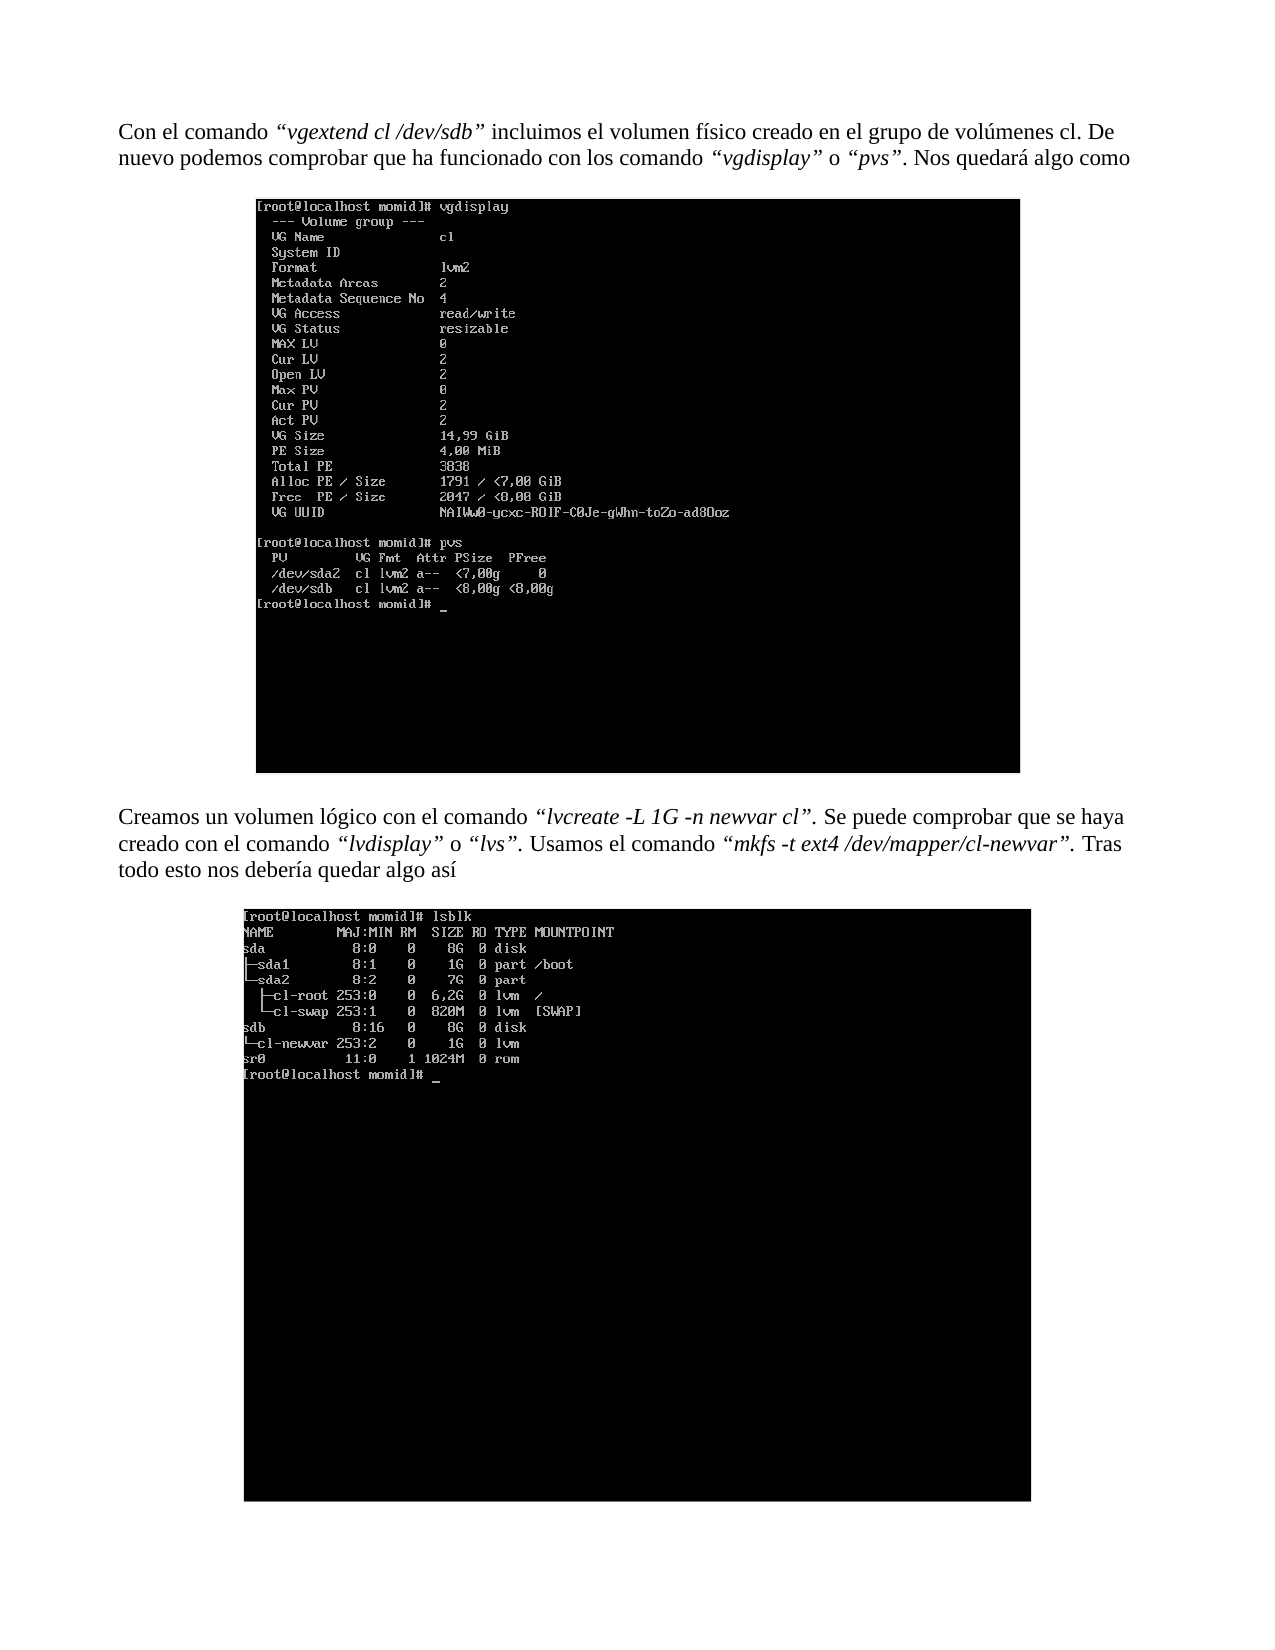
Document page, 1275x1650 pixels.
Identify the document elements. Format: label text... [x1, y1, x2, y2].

picture [254, 197, 1021, 775]
picture [243, 908, 1032, 1502]
text Con el comando “vgextend cl /dev/sdb” incluimos el volumen físico creado en el grupo de volúmenes cl. De nuevo podemos comprobar que ha funcionado con los comando “vgdisplay” o “pvs”. Nos quedará algo como [118, 118, 1157, 171]
text Creamos un volumen lógico con el comando “lvcreate -L 1G -n newvar cl”. Se puede comprobar que se haya creado con el comando “lvdisplay” o “lvs”. Usamos el comando “mkfs -t ext4 /dev/mapper/cl-newvar”. Tras todo esto nos debería quedar algo así [118, 803, 1157, 882]
